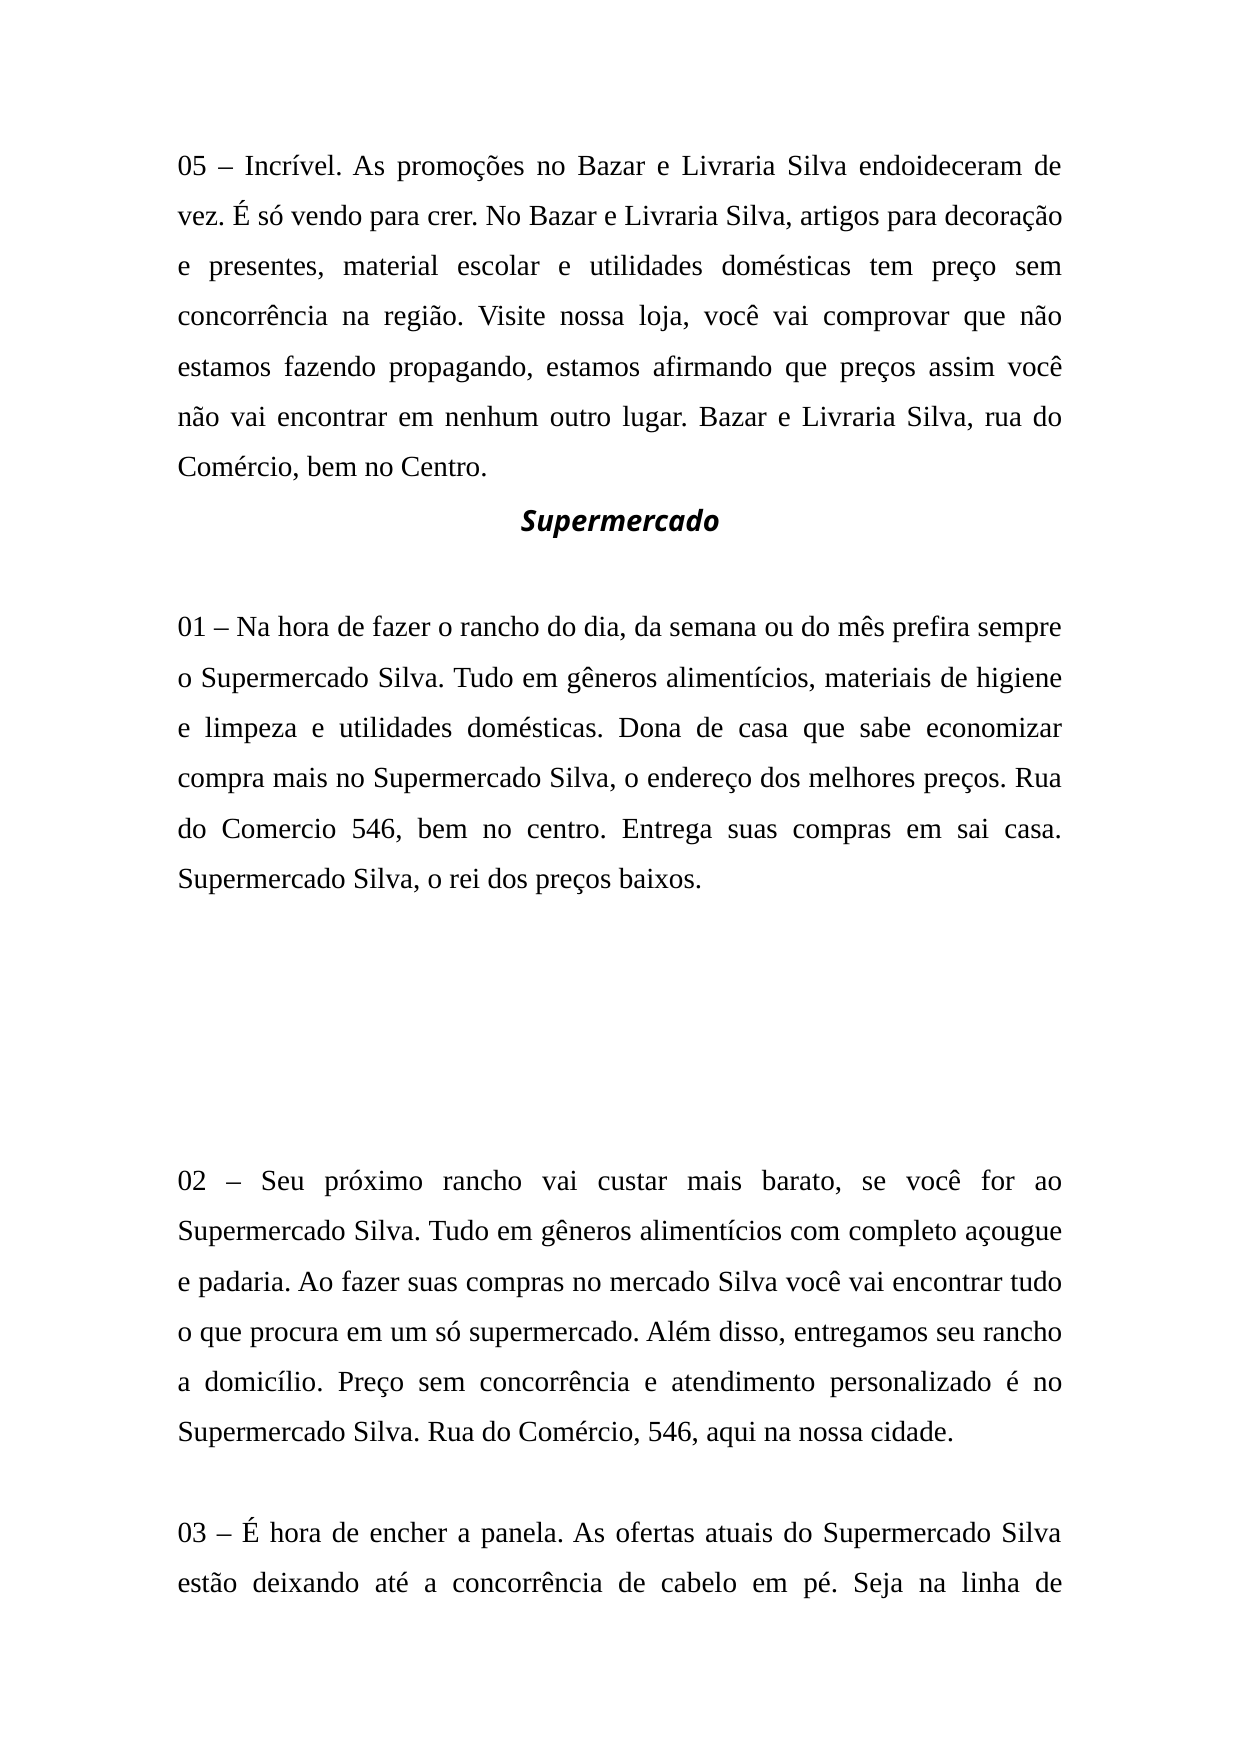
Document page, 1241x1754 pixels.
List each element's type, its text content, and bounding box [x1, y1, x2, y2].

text 03 – É hora de encher a panela. As ofertas atuais do Supermercado Silva estão deixando até a concorrência de cabelo em pé. Seja na linha de [177, 1515, 1063, 1599]
text 05 – Incrível. As promoções no Bazar e Livraria Silva endoideceram de vez. É só vendo para crer. No Bazar e Livraria Silva, artigos para decoração e presentes, material escolar e utilidades domésticas tem preço sem concorrência na região. Visite nossa loja, você vai comprovar que não estamos fazendo propagando, estamos afirmando que preços assim você não vai encontrar em nenhum outro lugar. Bazar e Livraria Silva, rua do Comércio, bem no Centro. [177, 148, 1063, 483]
text 01 – Na hora de fazer o rancho do dia, da semana ou do mês prefira sempre o Supermercado Silva. Tudo em gêneros alimentícios, materiais de higiene e limpeza e utilidades domésticas. Dona de casa que sabe economizar compra mais no Supermercado Silva, o endereço dos melhores preços. Rua do Comercio 546, bem no centro. Entrega suas compras em sai casa. Supermercado Silva, o rei dos preços baixos. [177, 609, 1063, 895]
text 02 – Seu próximo rancho vai custar mais barato, se você for ao Supermercado Silva. Tudo em gêneros alimentícios com completo açougue e padaria. Ao fazer suas compras no mercado Silva você vai encontrar tudo o que procura em um só supermercado. Além disso, entregamos seu rancho a domicílio. Preço sem concorrência e atendimento personalizado é no Supermercado Silva. Rua do Comércio, 546, aqui na nossa cidade. [177, 1163, 1063, 1448]
text Supermercado [177, 500, 1063, 539]
